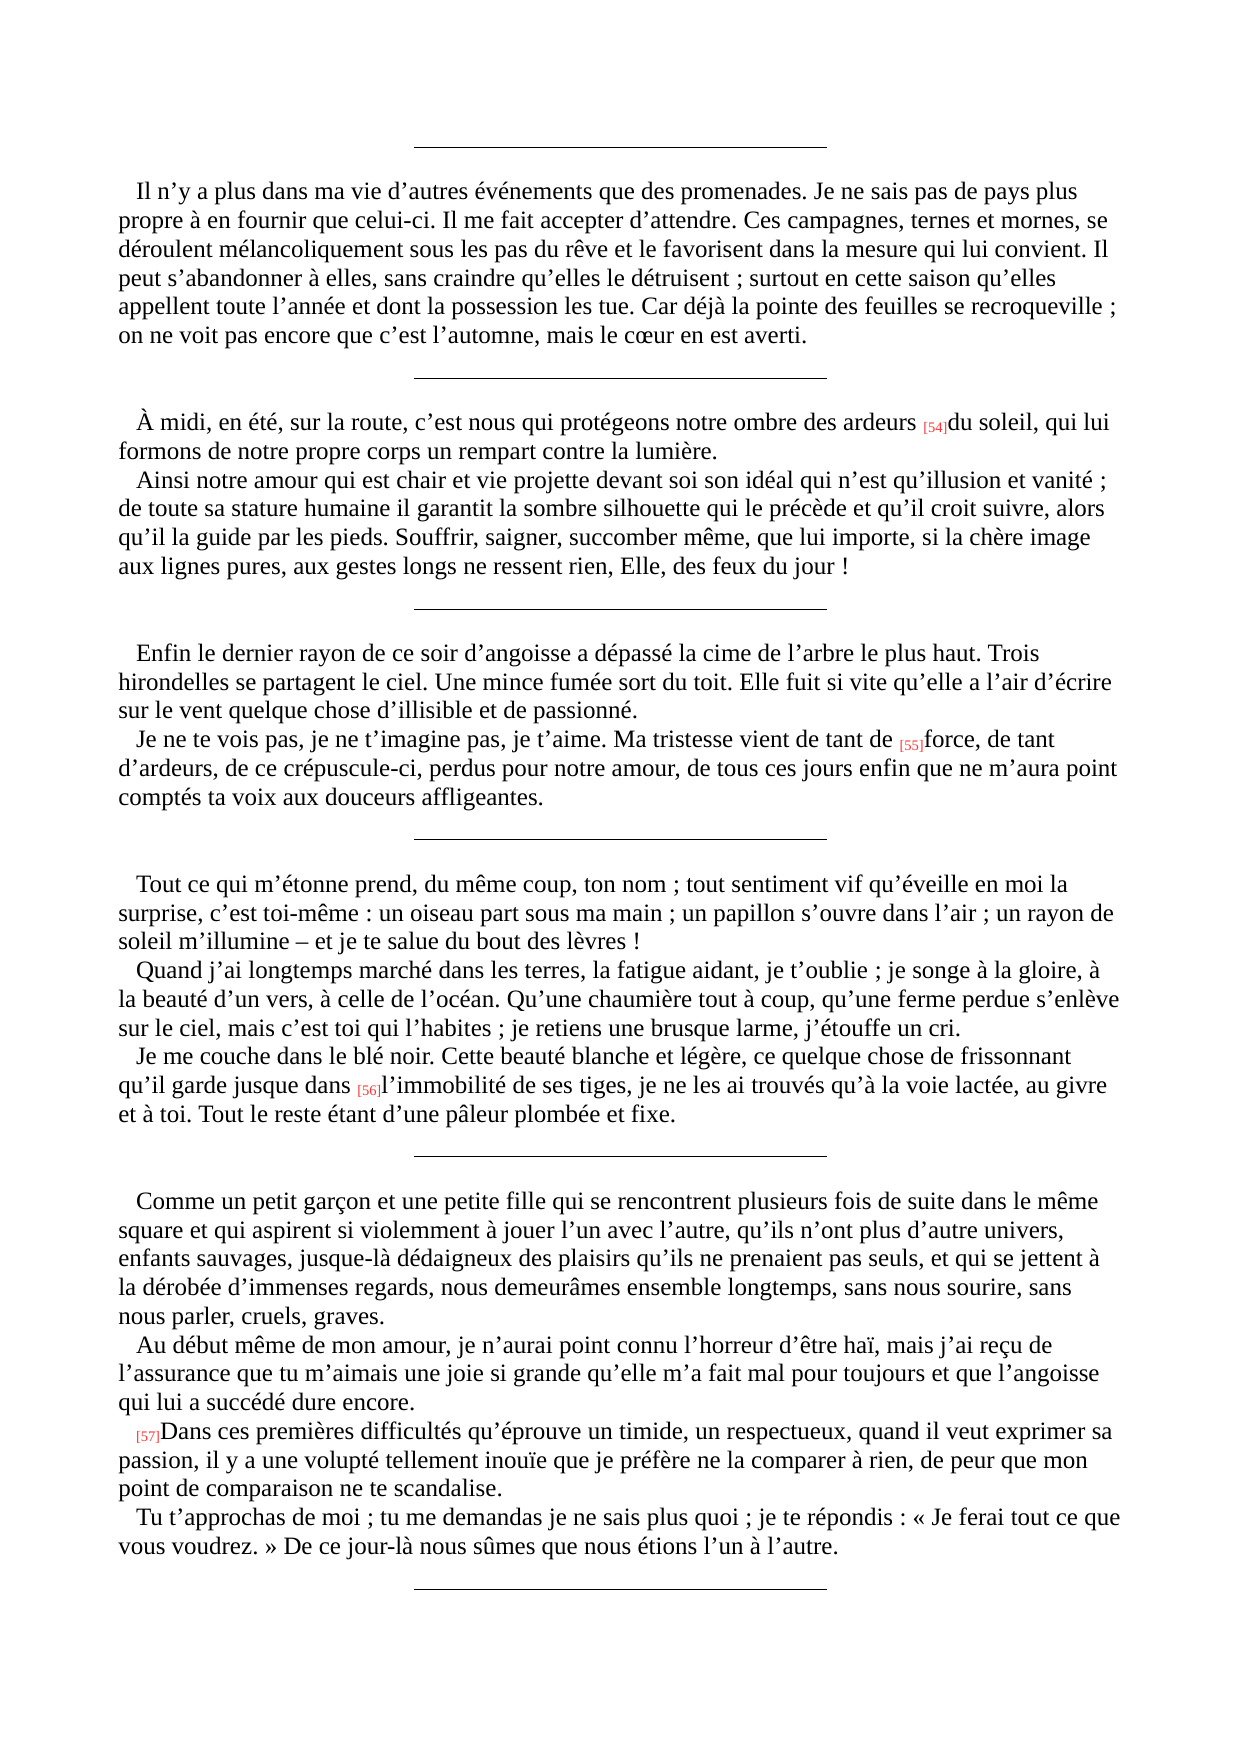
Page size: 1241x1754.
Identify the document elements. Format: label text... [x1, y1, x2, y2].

text Ainsi notre amour qui est chair et vie projette devant soi son idéal qui n’est qu’illusion et vanité ; de toute sa stature humaine il garantit la sombre silhouette qui le précède et qu’il croit suivre, alors qu’il la guide par les pieds. Souffrir, saigner, succomber même, que lui importe, si la chère image aux lignes pures, aux gestes longs ne ressent rien, Elle, des feux du jour ! [118, 465, 1122, 580]
text Tu t’approchas de moi ; tu me demandas je ne sais plus quoi ; je te répondis : « Je ferai tout ce que vous voudrez. » De ce jour-là nous sûmes que nous étions l’un à l’autre. [118, 1502, 1122, 1560]
text Tout ce qui m’étonne prend, du même coup, ton nom ; tout sentiment vif qu’éveille en moi la surprise, c’est toi-même : un oiseau part sous ma main ; un papillon s’ouvre dans l’air ; un rayon de soleil m’illumine – et je te salue du bout des lèvres ! [118, 869, 1122, 955]
text À midi, en été, sur la route, c’est nous qui protégeons notre ombre des ardeurs [54]du soleil, qui lui formons de notre propre corps un rempart contre la lumière. [118, 407, 1122, 465]
text Enfin le dernier rayon de ce soir d’angoisse a dépassé la cime de l’arbre le plus haut. Trois hirondelles se partagent le ciel. Une mince fumée sort du toit. Elle fuit si vite qu’elle a l’air d’écrire sur le vent quelque chose d’illisible et de passionné. [118, 638, 1122, 724]
text Il n’y a plus dans ma vie d’autres événements que des promenades. Je ne sais pas de pays plus propre à en fournir que celui-ci. Il me fait accepter d’attendre. Ces campagnes, ternes et mornes, se déroulent mélancoliquement sous les pas du rêve et le favorisent dans la mesure qui lui convient. Il peut s’abandonner à elles, sans craindre qu’elles le détruisent ; surtout en cette saison qu’elles appellent toute l’année et dont la possession les tue. Car déjà la pointe des feuilles se recroqueville ; on ne voit pas encore que c’est l’automne, mais le cœur en est averti. [118, 176, 1122, 349]
text [57]Dans ces premières difficultés qu’éprouve un timide, un respectueux, quand il veut exprimer sa passion, il y a une volupté tellement inouïe que je préfère ne la comparer à rien, de peur que mon point de comparaison ne te scandalise. [118, 1416, 1122, 1502]
text Au début même de mon amour, je n’aurai point connu l’horreur d’être haï, mais j’ai reçu de l’assurance que tu m’aimais une joie si grande qu’elle m’a fait mal pour toujours et que l’angoisse qui lui a succédé dure encore. [118, 1330, 1122, 1416]
text Je me couche dans le blé noir. Cette beauté blanche et légère, ce quelque chose de frissonnant qu’il garde jusque dans [56]l’immobilité de ses tiges, je ne les ai trouvés qu’à la voie lactée, au givre et à toi. Tout le reste étant d’une pâleur plombée et fixe. [118, 1041, 1122, 1128]
text Je ne te vois pas, je ne t’imagine pas, je t’aime. Ma tristesse vient de tant de [55]force, de tant d’ardeurs, de ce crépuscule-ci, perdus pour notre amour, de tous ces jours enfin que ne m’aura point comptés ta voix aux douceurs affligeantes. [118, 724, 1122, 811]
text Quand j’ai longtemps marché dans les terres, la fatigue aidant, je t’oublie ; je songe à la gloire, à la beauté d’un vers, à celle de l’océan. Qu’une chaumière tout à coup, qu’une ferme perdue s’enlève sur le ciel, mais c’est toi qui l’habites ; je retiens une brusque larme, j’étouffe un cri. [118, 955, 1122, 1041]
text Comme un petit garçon et une petite fille qui se rencontrent plusieurs fois de suite dans le même square et qui aspirent si violemment à jouer l’un avec l’autre, qu’ils n’ont plus d’autre univers, enfants sauvages, jusque-là dédaigneux des plaisirs qu’ils ne prenaient pas seuls, et qui se jettent à la dérobée d’immenses regards, nous demeurâmes ensemble longtemps, sans nous sourire, sans nous parler, cruels, graves. [118, 1186, 1122, 1330]
